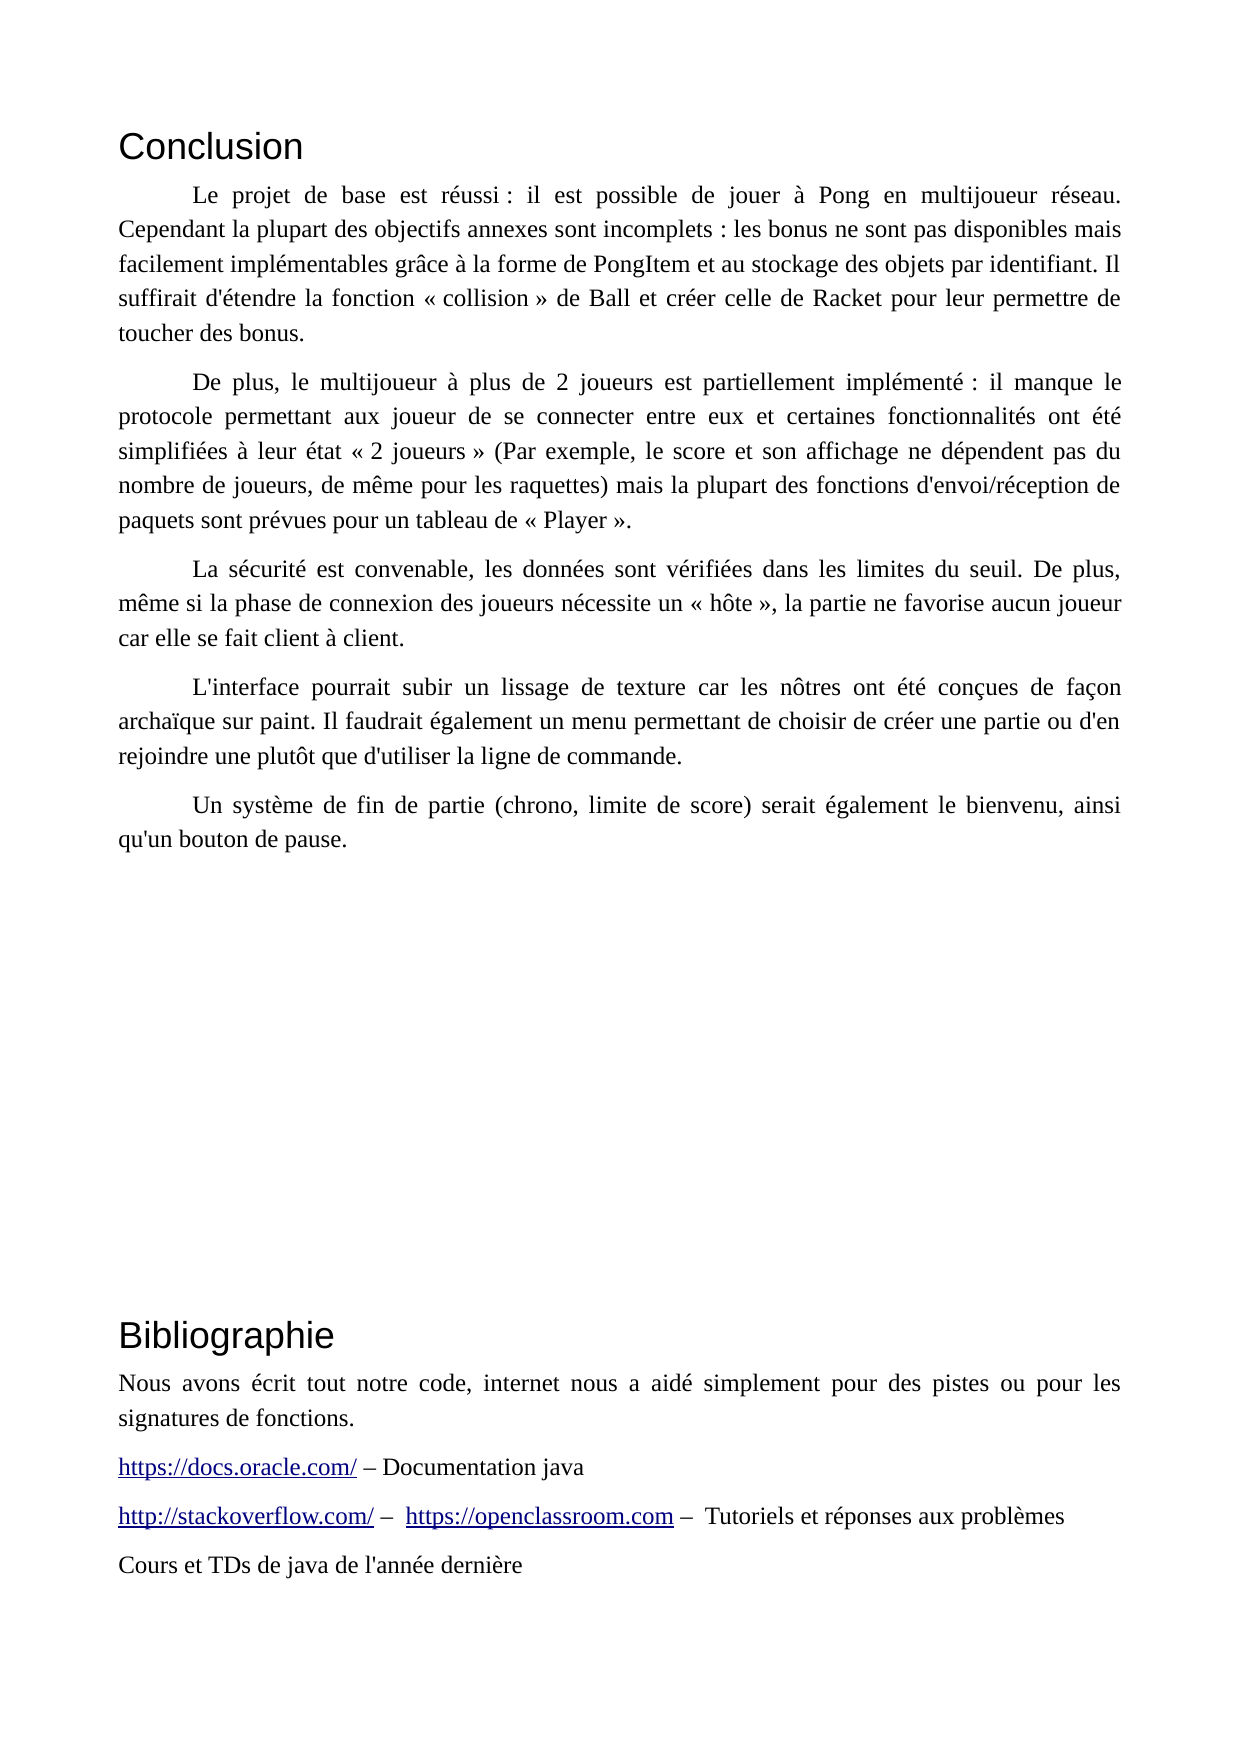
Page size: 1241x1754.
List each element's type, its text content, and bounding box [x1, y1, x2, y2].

text Le projet de base est réussi : il est possible de jouer à Pong en multijoueur réseau. Cependant la plupart des objectifs annexes sont incomplets : les bonus ne sont pas disponibles mais facilement implémentables grâce à la forme de PongItem et au stockage des objets par identifiant. Il suffirait d'étendre la fonction « collision » de Ball et créer celle de Racket pour leur permettre de toucher des bonus. [118, 180, 1122, 347]
subtitle Conclusion [118, 124, 1122, 167]
text De plus, le multijoueur à plus de 2 joueurs est partiellement implémenté : il manque le protocole permettant aux joueur de se connecter entre eux et certaines fonctionnalités ont été simplifiées à leur état « 2 joueurs » (Par exemple, le score et son affichage ne dépendent pas du nombre de joueurs, de même pour les raquettes) mais la plupart des fonctions d'envoi/réception de paquets sont prévues pour un tableau de « Player ». [118, 367, 1122, 534]
text http://stackoverflow.com/ – https://openclassroom.com – Tutoriels et réponses aux problèmes [118, 1501, 1122, 1530]
text Nous avons écrit tout notre code, internet nous a aidé simplement pour des pistes ou pour les signatures de fonctions. [118, 1368, 1122, 1432]
text https://docs.oracle.com/ – Documentation java [118, 1452, 1122, 1481]
text Un système de fin de partie (chrono, limite de score) serait également le bienvenu, ainsi qu'un bouton de pause. [118, 790, 1122, 853]
text Cours et TDs de java de l'année dernière [118, 1550, 1122, 1579]
text L'interface pourrait subir un lissage de texture car les nôtres ont été conçues de façon archaïque sur paint. Il faudrait également un menu permettant de choisir de créer une partie ou d'en rejoindre une plutôt que d'utiliser la ligne de commande. [118, 672, 1122, 770]
text La sécurité est convenable, les données sont vérifiées dans les limites du seuil. De plus, même si la phase de connexion des joueurs nécessite un « hôte », la partie ne favorise aucun joueur car elle se fait client à client. [118, 554, 1122, 652]
subtitle Bibliographie [118, 1313, 1122, 1356]
